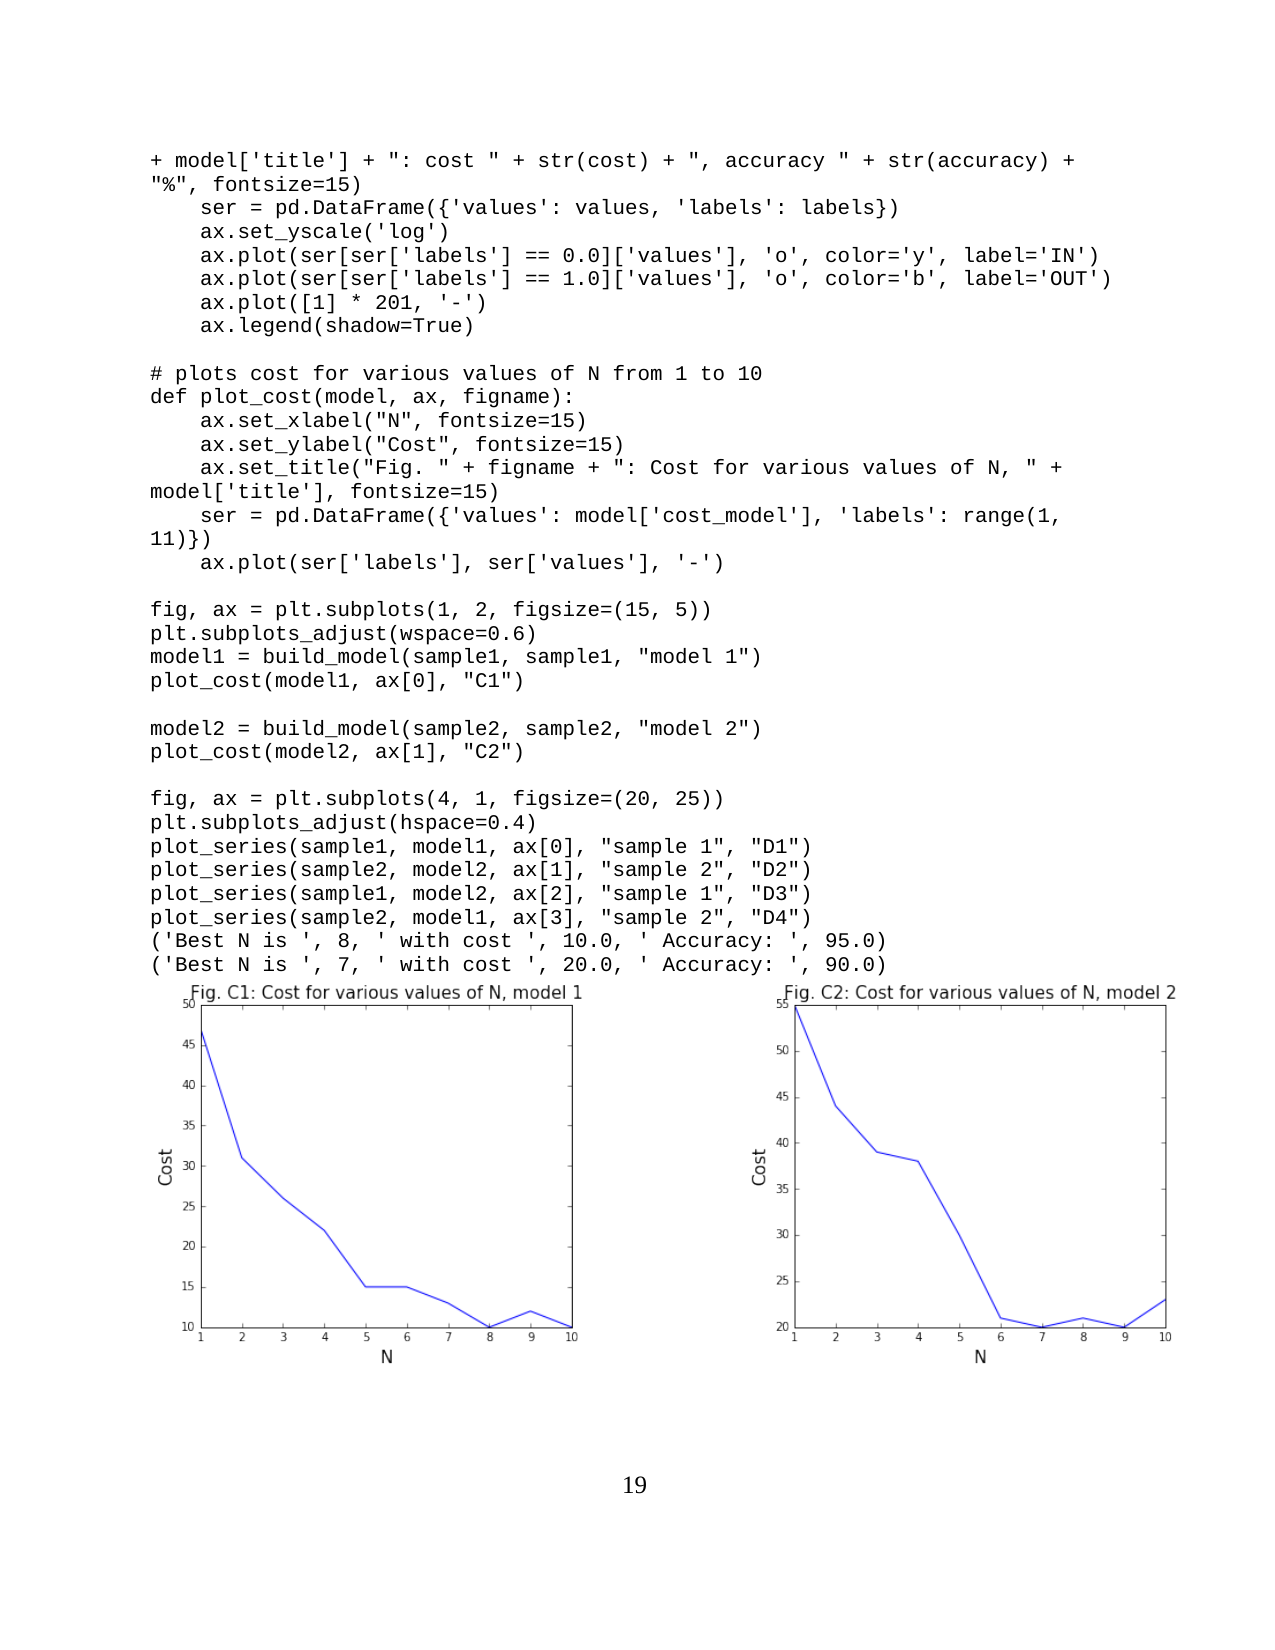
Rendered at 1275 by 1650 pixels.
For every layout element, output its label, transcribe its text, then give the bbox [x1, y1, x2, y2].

text def plot_cost(model, ax, figname): [150, 386, 1125, 410]
text # plots cost for various values of N from 1 to 10 [150, 363, 1125, 386]
text plot_series(sample2, model2, ax[1], "sample 2", "D2") [150, 859, 1125, 883]
text model1 = build_model(sample1, sample1, "model 1") [150, 647, 1125, 670]
text ax.plot(ser['labels'], ser['values'], '-') [150, 552, 1125, 576]
text ax.legend(shadow=True) [150, 316, 1125, 339]
text ser = pd.DataFrame({'values': model['cost_model'], 'labels': range(1, 11)}) [150, 505, 1125, 552]
text ax.plot([1] * 201, '-') [150, 292, 1125, 316]
text plot_series(sample1, model2, ax[2], "sample 1", "D3") [150, 883, 1125, 907]
text plot_cost(model2, ax[1], "C2") [150, 741, 1125, 765]
text ax.plot(ser[ser['labels'] == 1.0]['values'], 'o', color='b', label='OUT') [150, 268, 1125, 292]
text ax.plot(ser[ser['labels'] == 0.0]['values'], 'o', color='y', label='IN') [150, 244, 1125, 268]
text ('Best N is ', 8, ' with cost ', 10.0, ' Accuracy: ', 95.0) [150, 930, 1125, 954]
text ax.set_xlabel("N", fontsize=15) [150, 410, 1125, 434]
text plt.subplots_adjust(hspace=0.4) [150, 812, 1125, 836]
text ('Best N is ', 7, ' with cost ', 20.0, ' Accuracy: ', 90.0) [150, 954, 1125, 977]
picture [150, 977, 1184, 1375]
text fig, ax = plt.subplots(1, 2, figsize=(15, 5)) [150, 599, 1125, 623]
text plt.subplots_adjust(wspace=0.6) [150, 623, 1125, 647]
text fig, ax = plt.subplots(4, 1, figsize=(20, 25)) [150, 788, 1125, 812]
text ax.set_yscale('log') [150, 221, 1125, 244]
text ser = pd.DataFrame({'values': values, 'labels': labels}) [150, 197, 1125, 221]
text ax.set_title("Fig. " + figname + ": Cost for various values of N, " + model['title'], fontsize=15) [150, 457, 1125, 505]
text + model['title'] + ": cost " + str(cost) + ", accuracy " + str(accuracy) + "%", fontsize=15) [150, 150, 1125, 197]
text plot_cost(model1, ax[0], "C1") [150, 670, 1125, 694]
text plot_series(sample2, model1, ax[3], "sample 2", "D4") [150, 907, 1125, 930]
text plot_series(sample1, model1, ax[0], "sample 1", "D1") [150, 836, 1125, 859]
text model2 = build_model(sample2, sample2, "model 2") [150, 717, 1125, 741]
text ax.set_ylabel("Cost", fontsize=15) [150, 434, 1125, 457]
